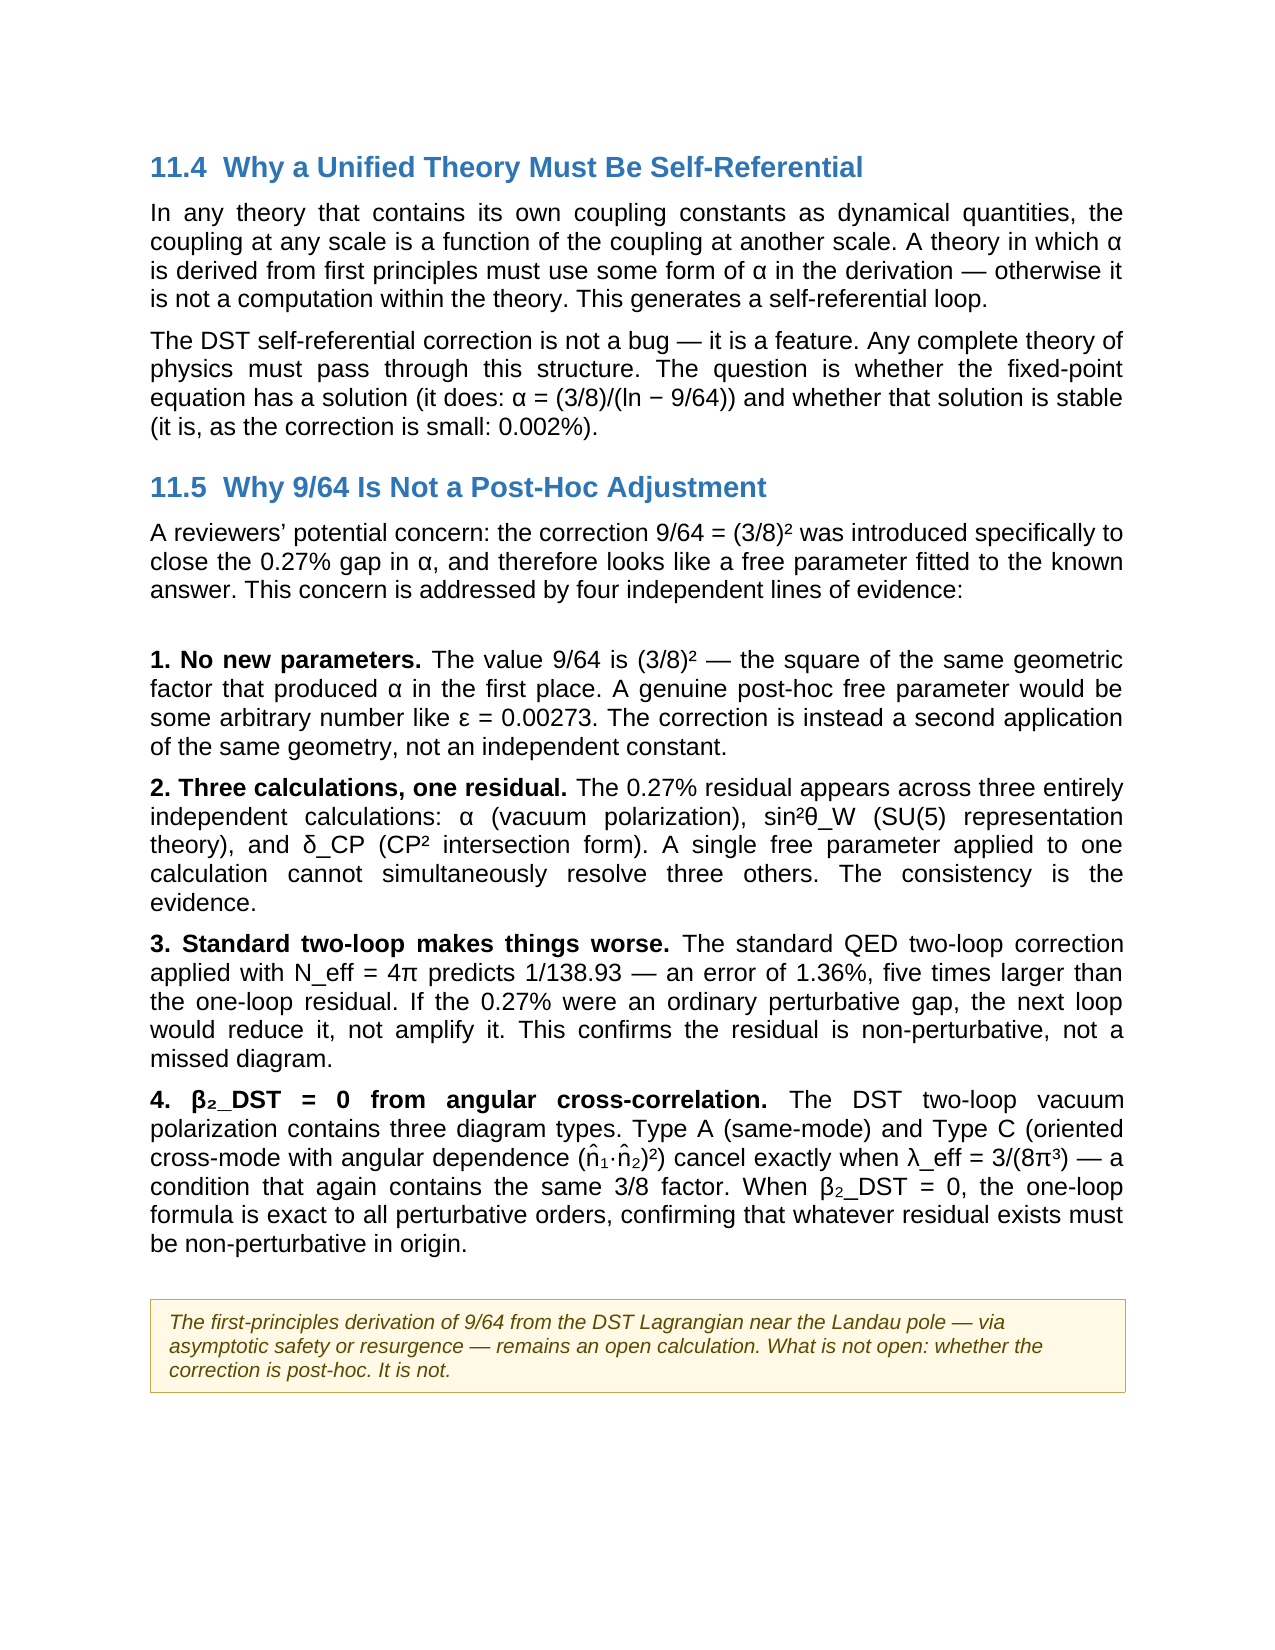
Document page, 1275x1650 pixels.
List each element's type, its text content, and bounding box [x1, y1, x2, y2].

text 3. Standard two-loop makes things worse. The standard QED two-loop correction applied with N_eff = 4π predicts 1/138.93 — an error of 1.36%, five times larger than the one-loop residual. If the 0.27% were an ordinary perturbative gap, the next loop would reduce it, not amplify it. This confirms the residual is non-perturbative, not a missed diagram. [150, 929, 1125, 1073]
text 4. β₂_DST = 0 from angular cross-correlation. The DST two-loop vacuum polarization contains three diagram types. Type A (same-mode) and Type C (oriented cross-mode with angular dependence (n̂₁·n̂₂)²) cancel exactly when λ_eff = 3/(8π³) — a condition that again contains the same 3/8 factor. When β₂_DST = 0, the one-loop formula is exact to all perturbative orders, confirming that whatever residual exists must be non-perturbative in origin. [150, 1085, 1125, 1258]
text A reviewers’ potential concern: the correction 9/64 = (3/8)² was introduced specifically to close the 0.27% gap in α, and therefore looks like a free parameter fitted to the known answer. This concern is addressed by four independent lines of evidence: [150, 518, 1125, 604]
text In any theory that contains its own coupling constants as dynamical quantities, the coupling at any scale is a function of the coupling at another scale. A theory in which α is derived from first principles must use some form of α in the derivation — otherwise it is not a computation within the theory. This generates a self-referential loop. [150, 198, 1125, 313]
text 1. No new parameters. The value 9/64 is (3/8)² — the square of the same geometric factor that produced α in the first place. A genuine post-hoc free parameter would be some arbitrary number like ε = 0.00273. The correction is instead a second application of the same geometry, not an independent constant. [150, 645, 1125, 760]
table_header The first-principles derivation of 9/64 from the DST Lagrangian near the Landau pole — via asymptotic safety or resurgence — remains an open calculation. What is not open: whether the correction is post-hoc. It is not. [151, 1300, 1125, 1392]
subtitle 11.5 Why 9/64 Is Not a Post-Hoc Adjustment [150, 470, 1125, 503]
subtitle 11.4 Why a Unified Theory Must Be Self-Referential [150, 150, 1125, 183]
text The DST self-referential correction is not a bug — it is a feature. Any complete theory of physics must pass through this structure. The question is whether the fixed-point equation has a solution (it does: α = (3/8)/(ln − 9/64)) and whether that solution is stable (it is, as the correction is small: 0.002%). [150, 326, 1125, 441]
text 2. Three calculations, one residual. The 0.27% residual appears across three entirely independent calculations: α (vacuum polarization), sin²θ_W (SU(5) representation theory), and δ_CP (CP² intersection form). A single free parameter applied to one calculation cannot simultaneously resolve three others. The consistency is the evidence. [150, 773, 1125, 917]
